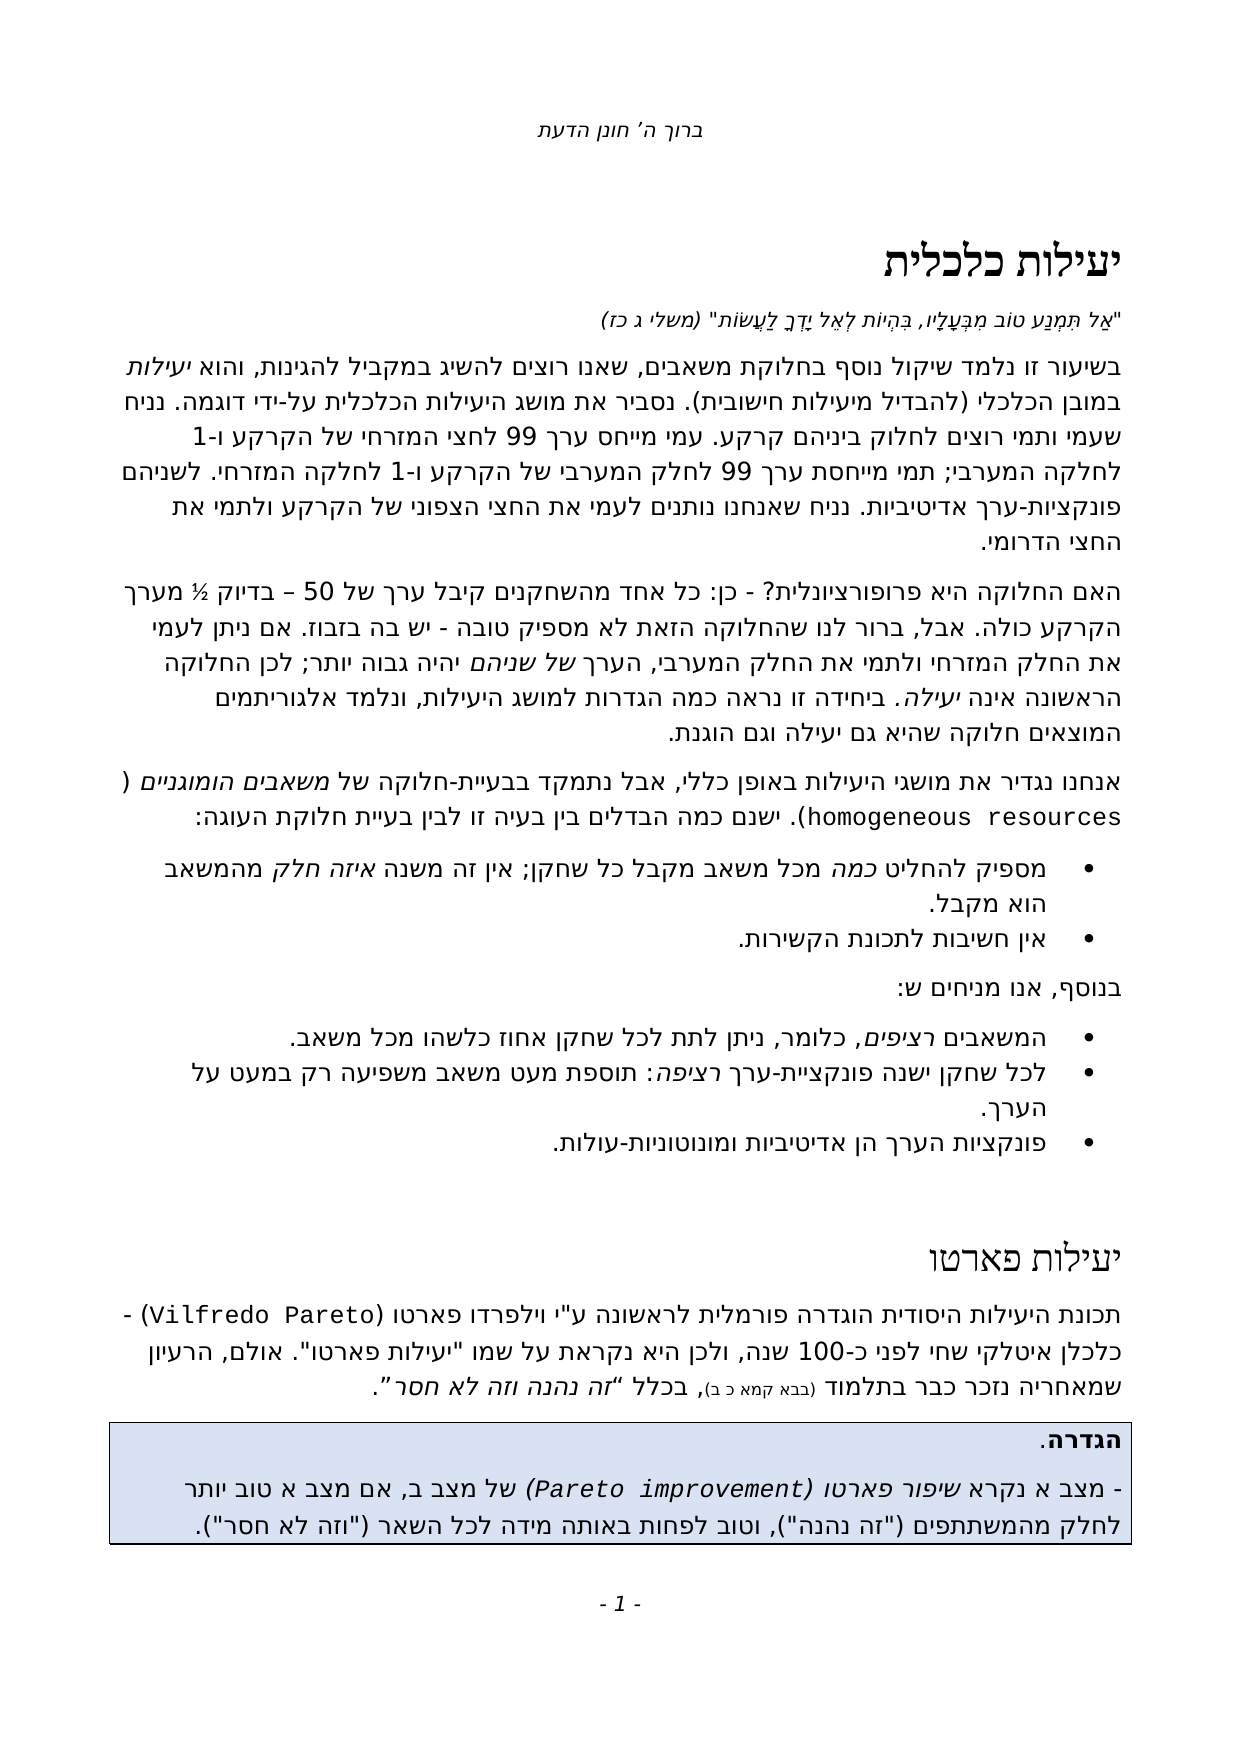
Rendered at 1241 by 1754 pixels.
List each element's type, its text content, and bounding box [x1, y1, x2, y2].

list אין חשיבות לתכונת הקשירות. [118, 924, 1084, 953]
subtitle יעילות פארטו [118, 1237, 1122, 1280]
list לכל שחקן ישנה פונקציית-ערך רציפה: תוספת מעט משאב משפיעה רק במעט על הערך. [118, 1058, 1084, 1122]
text בנוסף, אנו מניחים ש: [118, 973, 1122, 1003]
text - מצב א נקרא שיפור פארטו (Pareto improvement) של מצב ב, אם מצב א טוב יותר לחלק מהמשתתפים ("זה נהנה"), וטוב לפחות באותה מידה לכל השאר ("וזה לא חסר"). [110, 1471, 1131, 1543]
text בשיעור זו נלמד שיקול נוסף בחלוקת משאבים, שאנו רוצים להשיג במקביל להגינות, והוא יעילות במובן הכלכלי (להבדיל מיעילות חישובית). נסביר את מושג היעילות הכלכלית על-ידי דוגמה. נניח שעמי ותמי רוצים לחלוק ביניהם קרקע. עמי מייחס ערך 99 לחצי המזרחי של הקרקע ו-1 לחלקה המערבי; תמי מייחסת ערך 99 לחלק המערבי של הקרקע ו-1 לחלקה המזרחי. לשניהם פונקציות-ערך אדיטיביות. נניח שאנחנו נותנים לעמי את החצי הצפוני של הקרקע ולתמי את החצי הדרומי. [118, 352, 1122, 556]
list מספיק להחליט כמה מכל משאב מקבל כל שחקן; אין זה משנה איזה חלק מהמשאב הוא מקבל. [118, 854, 1084, 918]
text אנחנו נגדיר את מושגי היעילות באופן כללי, אבל נתמקד בבעיית-חלוקה של משאבים הומוגניים (homogeneous resources). ישנם כמה הבדלים בין בעיה זו לבין בעיית חלוקת העוגה: [118, 767, 1122, 833]
text הגדרה. [110, 1423, 1131, 1454]
subtitle "אַל תִּמְנַע טוֹב מִבְּעָלָיו, בִּהְיוֹת לְאֵל יָדְךָ לַעֲשׂוֹת" (משלי ג כז) [118, 308, 1122, 332]
list פונקציות הערך הן אדיטיביות ומונוטוניות-עולות. [118, 1128, 1084, 1157]
text האם החלוקה היא פרופורציונלית? - כן: כל אחד מהשחקנים קיבל ערך של 50 – בדיוק ½ מערך הקרקע כולה. אבל, ברור לנו שהחלוקה הזאת לא מספיק טובה - יש בה בזבוז. אם ניתן לעמי את החלק המזרחי ולתמי את החלק המערבי, הערך של שניהם יהיה גבוה יותר; לכן החלוקה הראשונה אינה יעילה. ביחידה זו נראה כמה הגדרות למושג היעילות, ונלמד אלגוריתמים המוצאים חלוקה שהיא גם יעילה וגם הוגנת. [118, 576, 1122, 747]
text תכונת היעילות היסודית הוגדרה פורמלית לראשונה ע"י וילפרדו פארטו (Vilfredo Pareto) - כלכלן איטלקי שחי לפני כ-100 שנה, ולכן היא נקראת על שמו "יעילות פארטו". אולם, הרעיון שמאחריה נזכר כבר בתלמוד (בבא קמא כ ב), בכלל “זה נהנה וזה לא חסר”. [118, 1301, 1122, 1401]
subtitle יעילות כלכלית [118, 235, 1122, 286]
list המשאבים רציפים, כלומר, ניתן לתת לכל שחקן אחוז כלשהו מכל משאב. [118, 1023, 1084, 1052]
